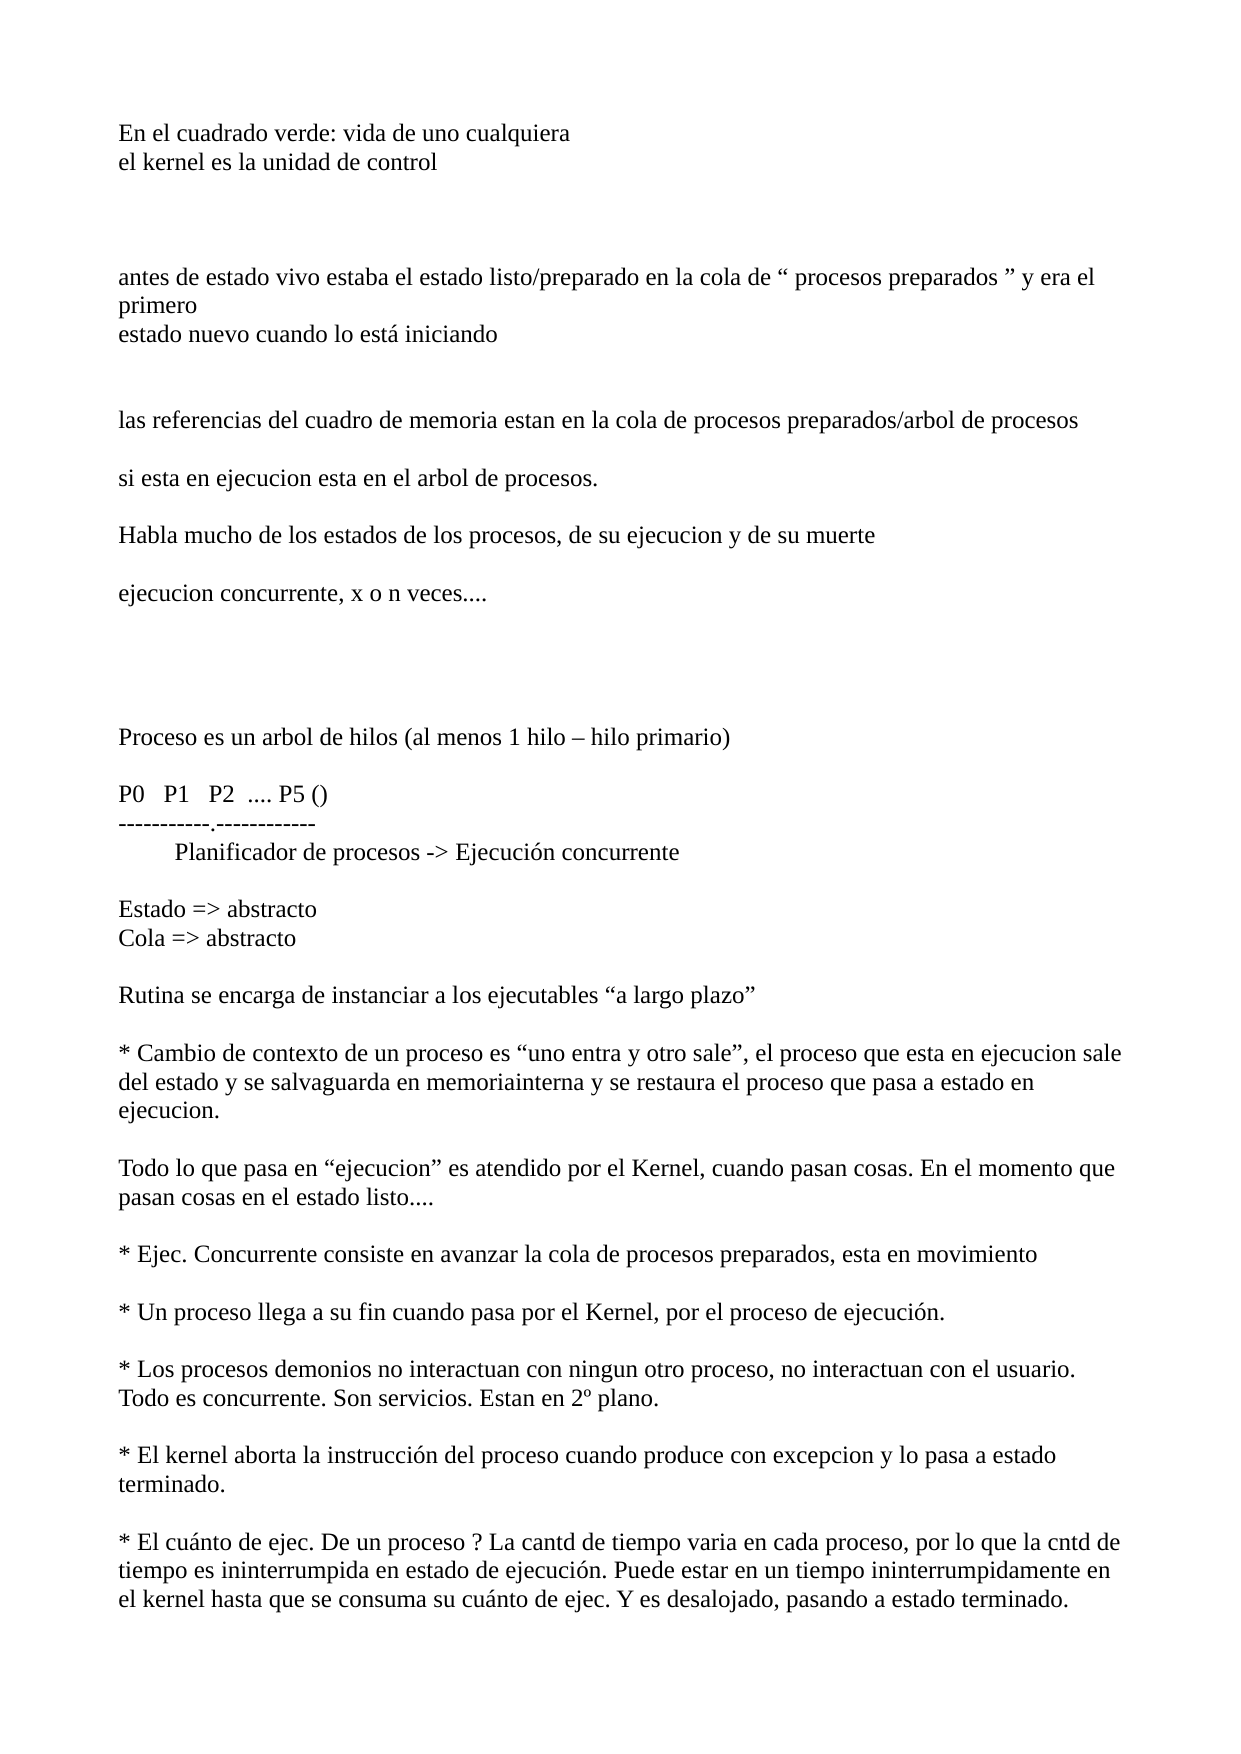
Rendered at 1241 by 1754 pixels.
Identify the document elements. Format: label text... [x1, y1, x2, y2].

text Planificador de procesos -> Ejecución concurrente [118, 837, 1122, 866]
text antes de estado vivo estaba el estado listo/preparado en la cola de “ procesos preparados ” y era el primero [118, 233, 1122, 319]
text -----------.------------ [118, 808, 1122, 837]
text el kernel es la unidad de control [118, 147, 1122, 176]
text si esta en ejecucion esta en el arbol de procesos. [118, 463, 1122, 492]
text Estado => abstracto [118, 894, 1122, 923]
text * Los procesos demonios no interactuan con ningun otro proceso, no interactuan con el usuario. Todo es concurrente. Son servicios. Estan en 2º plano. [118, 1354, 1122, 1412]
text P0 P1 P2 .... P5 () [118, 779, 1122, 808]
text En el cuadrado verde: vida de uno cualquiera [118, 118, 1122, 147]
text Rutina se encarga de instanciar a los ejecutables “a largo plazo” [118, 981, 1122, 1009]
text las referencias del cuadro de memoria estan en la cola de procesos preparados/arbol de procesos [118, 406, 1122, 434]
text ejecucion concurrente, x o n veces.... [118, 578, 1122, 607]
text * Un proceso llega a su fin cuando pasa por el Kernel, por el proceso de ejecución. [118, 1297, 1122, 1326]
text estado nuevo cuando lo está iniciando [118, 319, 1122, 348]
text Proceso es un arbol de hilos (al menos 1 hilo – hilo primario) [118, 722, 1122, 751]
text * Cambio de contexto de un proceso es “uno entra y otro sale”, el proceso que esta en ejecucion sale del estado y se salvaguarda en memoriainterna y se restaura el proceso que pasa a estado en ejecucion. [118, 1038, 1122, 1124]
text * El cuánto de ejec. De un proceso ? La cantd de tiempo varia en cada proceso, por lo que la cntd de tiempo es ininterrumpida en estado de ejecución. Puede estar en un tiempo ininterrumpidamente en el kernel hasta que se consuma su cuánto de ejec. Y es desalojado, pasando a estado terminado. [118, 1527, 1122, 1613]
text * El kernel aborta la instrucción del proceso cuando produce con excepcion y lo pasa a estado terminado. [118, 1441, 1122, 1498]
text * Ejec. Concurrente consiste en avanzar la cola de procesos preparados, esta en movimiento [118, 1239, 1122, 1268]
text Cola => abstracto [118, 923, 1122, 952]
text Habla mucho de los estados de los procesos, de su ejecucion y de su muerte [118, 521, 1122, 549]
text Todo lo que pasa en “ejecucion” es atendido por el Kernel, cuando pasan cosas. En el momento que pasan cosas en el estado listo.... [118, 1153, 1122, 1211]
